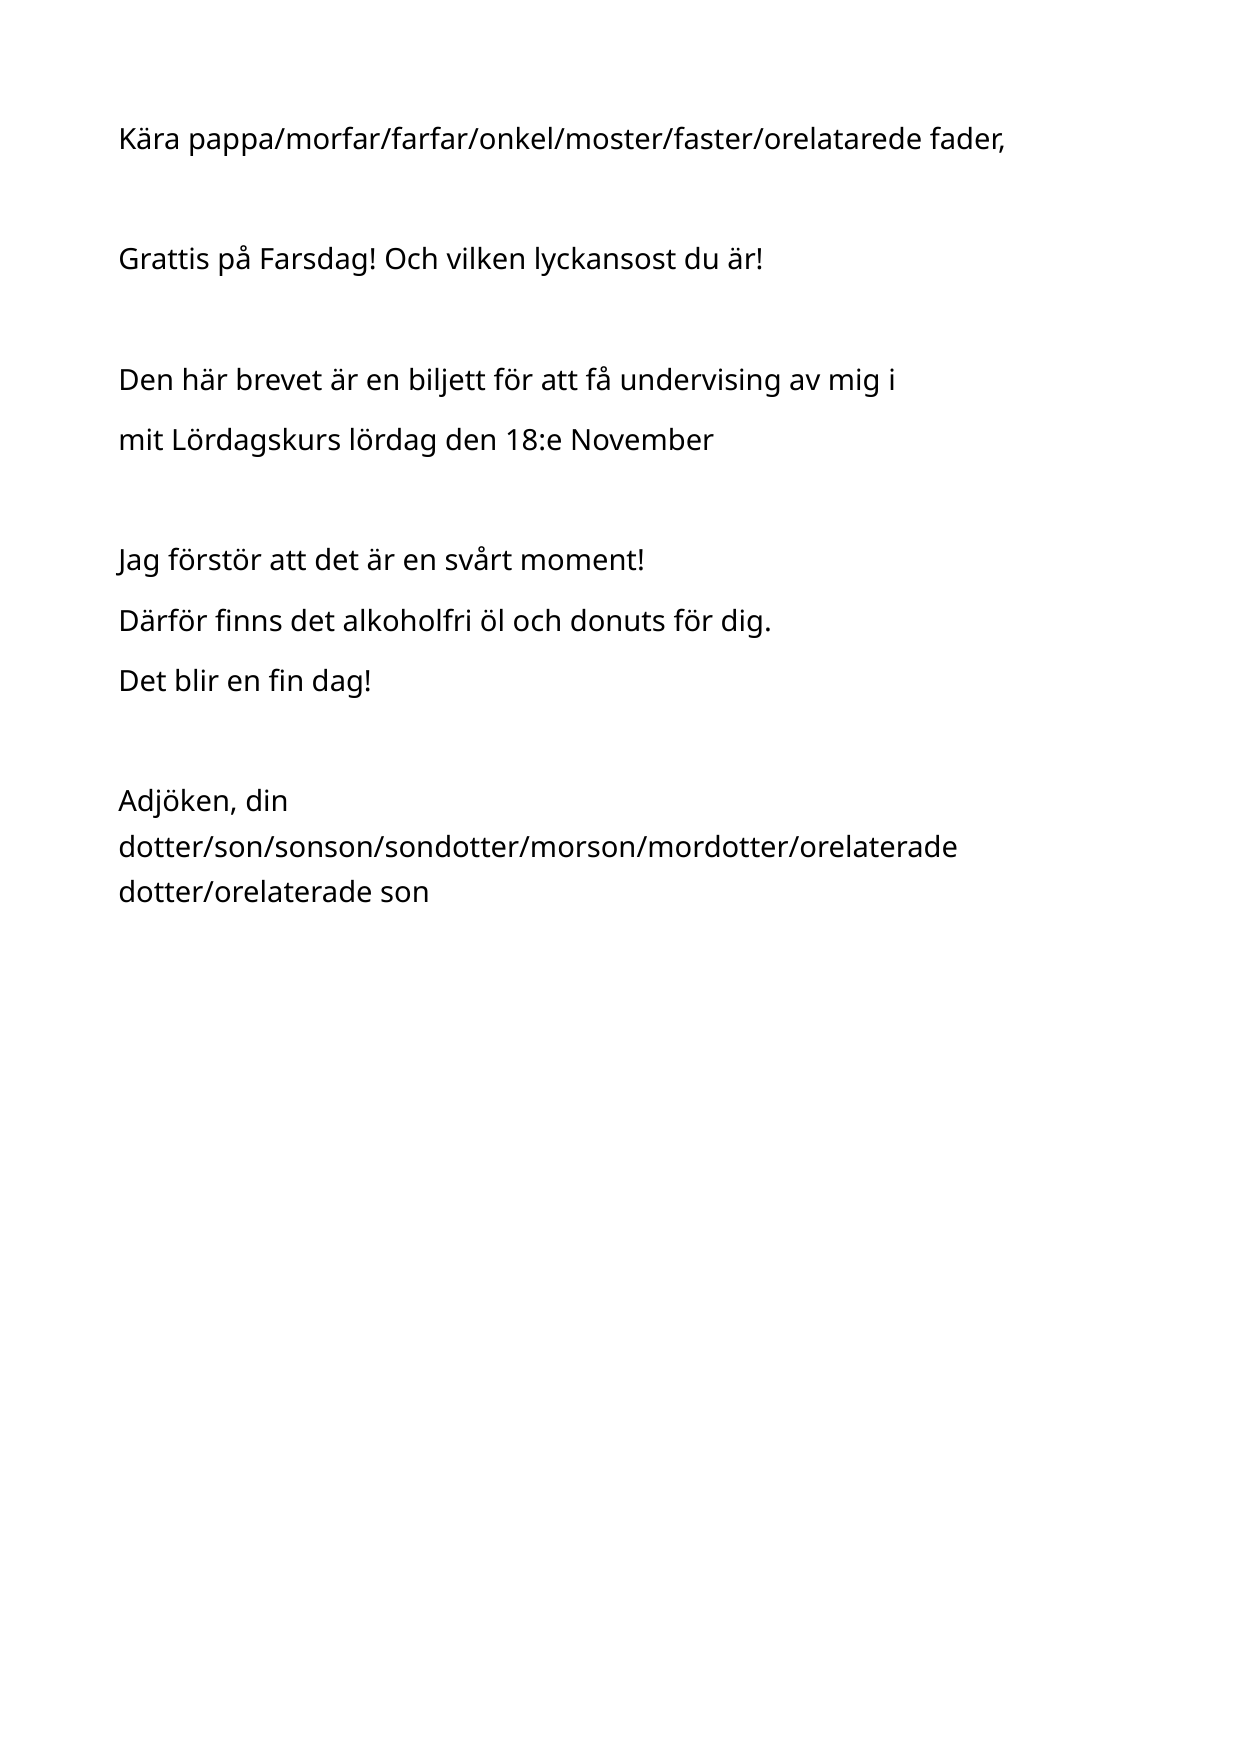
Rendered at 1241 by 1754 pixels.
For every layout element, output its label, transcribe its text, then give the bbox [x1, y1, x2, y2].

text Jag förstör att det är en svårt moment! [118, 539, 1122, 579]
text Därför finns det alkoholfri öl och donuts för dig. [118, 600, 1122, 639]
text Adjöken, din dotter/son/sonson/sondotter/morson/mordotter/orelaterade dotter/orelaterade son [118, 780, 1122, 911]
text Grattis på Farsdag! Och vilken lyckansost du är! [118, 238, 1122, 278]
text Det blir en fin dag! [118, 660, 1122, 700]
text mit Lördagskurs lördag den 18:e November [118, 419, 1122, 459]
text Den här brevet är en biljett för att få undervising av mig i [118, 359, 1122, 399]
text Kära pappa/morfar/farfar/onkel/moster/faster/orelatarede fader, [118, 118, 1122, 158]
